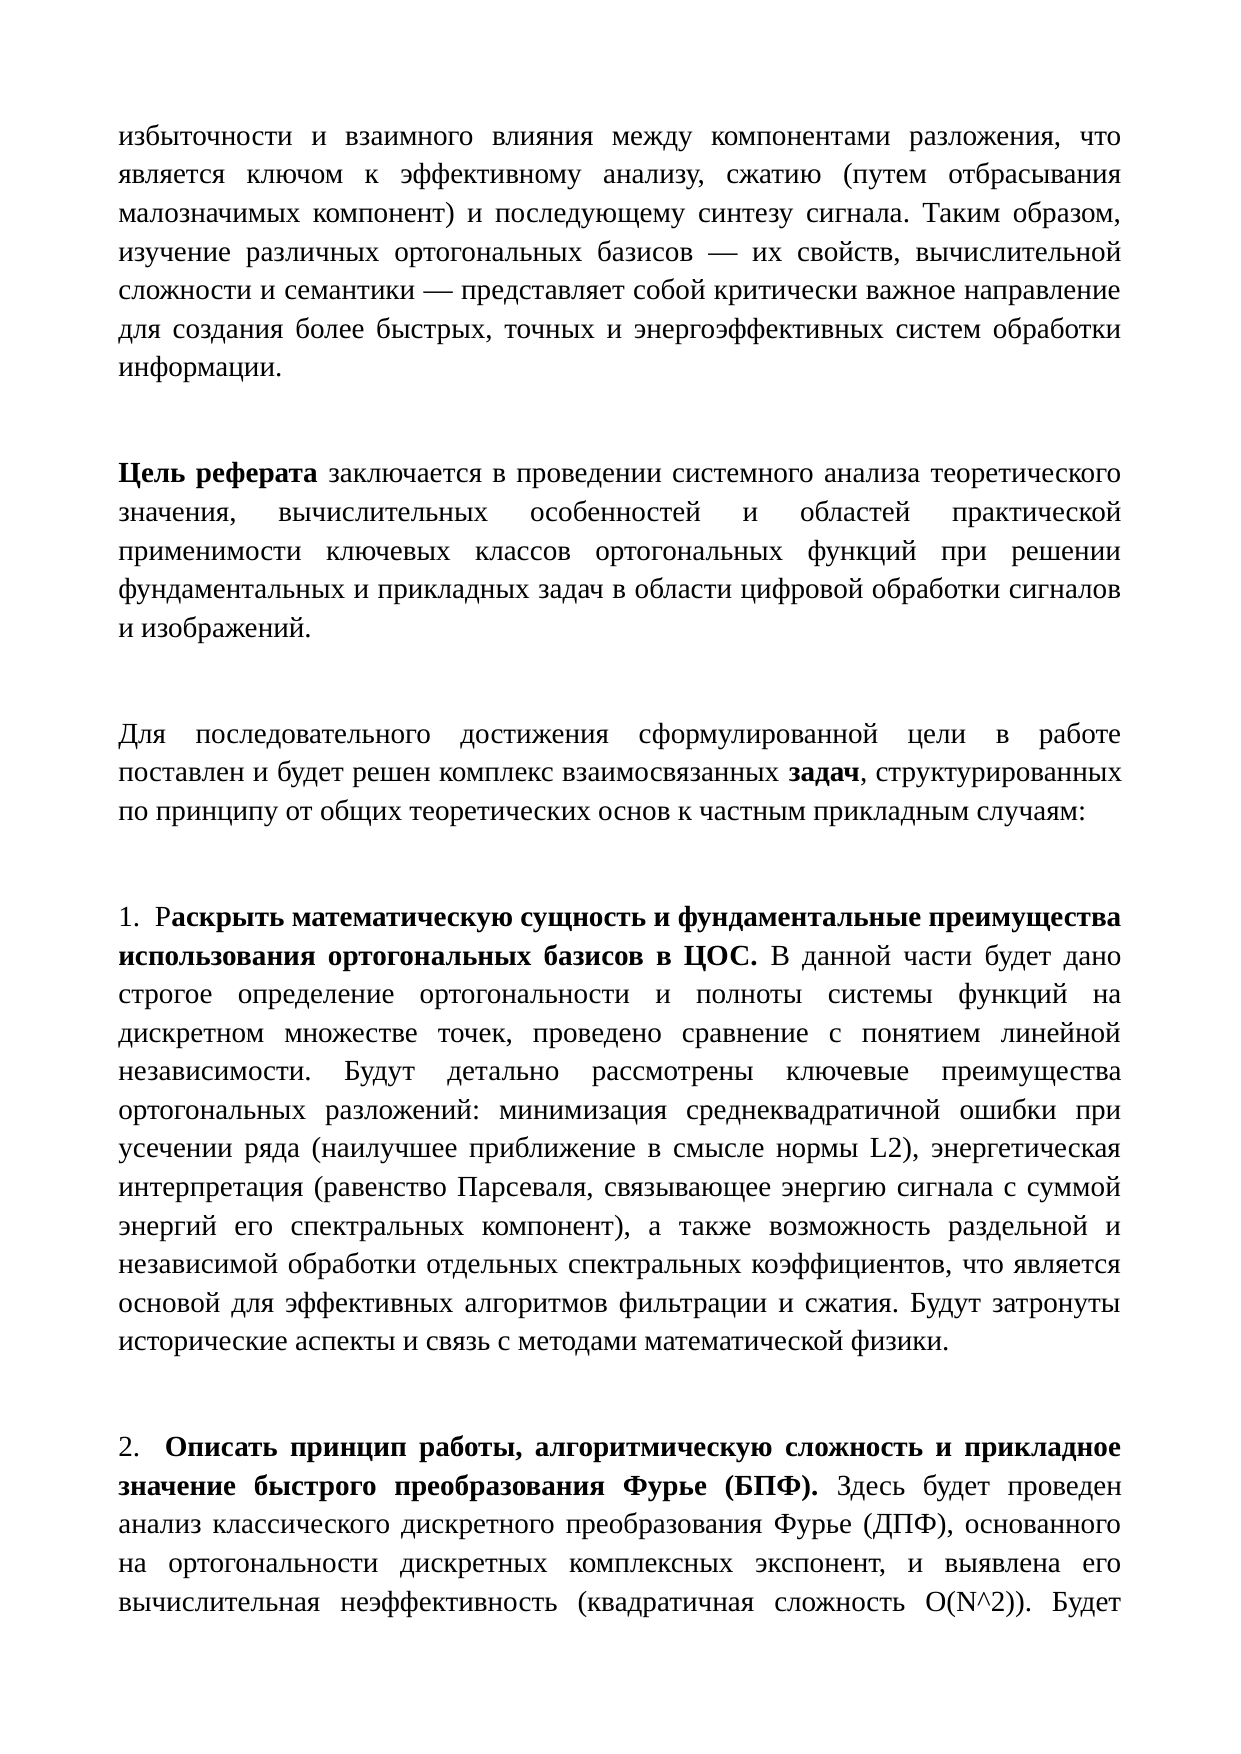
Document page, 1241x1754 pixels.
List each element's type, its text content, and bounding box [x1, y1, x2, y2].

text 2. Описать принцип работы, алгоритмическую сложность и прикладное значение быстрого преобразования Фурье (БПФ). Здесь будет проведен анализ классического дискретного преобразования Фурье (ДПФ), основанного на ортогональности дискретных комплексных экспонент, и выявлена его вычислительная неэффективность (квадратичная сложность O(N^2)). Будет [118, 1429, 1122, 1617]
text избыточности и взаимного влияния между компонентами разложения, что является ключом к эффективному анализу, сжатию (путем отбрасывания малозначимых компонент) и последующему синтезу сигнала. Таким образом, изучение различных ортогональных базисов — их свойств, вычислительной сложности и семантики — представляет собой критически важное направление для создания более быстрых, точных и энергоэффективных систем обработки информации. [118, 118, 1122, 383]
text 1. Раскрыть математическую сущность и фундаментальные преимущества использования ортогональных базисов в ЦОС. В данной части будет дано строгое определение ортогональности и полноты системы функций на дискретном множестве точек, проведено сравнение с понятием линейной независимости. Будут детально рассмотрены ключевые преимущества ортогональных разложений: минимизация среднеквадратичной ошибки при усечении ряда (наилучшее приближение в смысле нормы L2), энергетическая интерпретация (равенство Парсеваля, связывающее энергию сигнала с суммой энергий его спектральных компонент), а также возможность раздельной и независимой обработки отдельных спектральных коэффициентов, что является основой для эффективных алгоритмов фильтрации и сжатия. Будут затронуты исторические аспекты и связь с методами математической физики. [118, 899, 1122, 1357]
text Для последовательного достижения сформулированной цели в работе поставлен и будет решен комплекс взаимосвязанных задач, структурированных по принципу от общих теоретических основ к частным прикладным случаям: [118, 716, 1122, 827]
text Цель реферата заключается в проведении системного анализа теоретического значения, вычислительных особенностей и областей практической применимости ключевых классов ортогональных функций при решении фундаментальных и прикладных задач в области цифровой обработки сигналов и изображений. [118, 456, 1122, 643]
